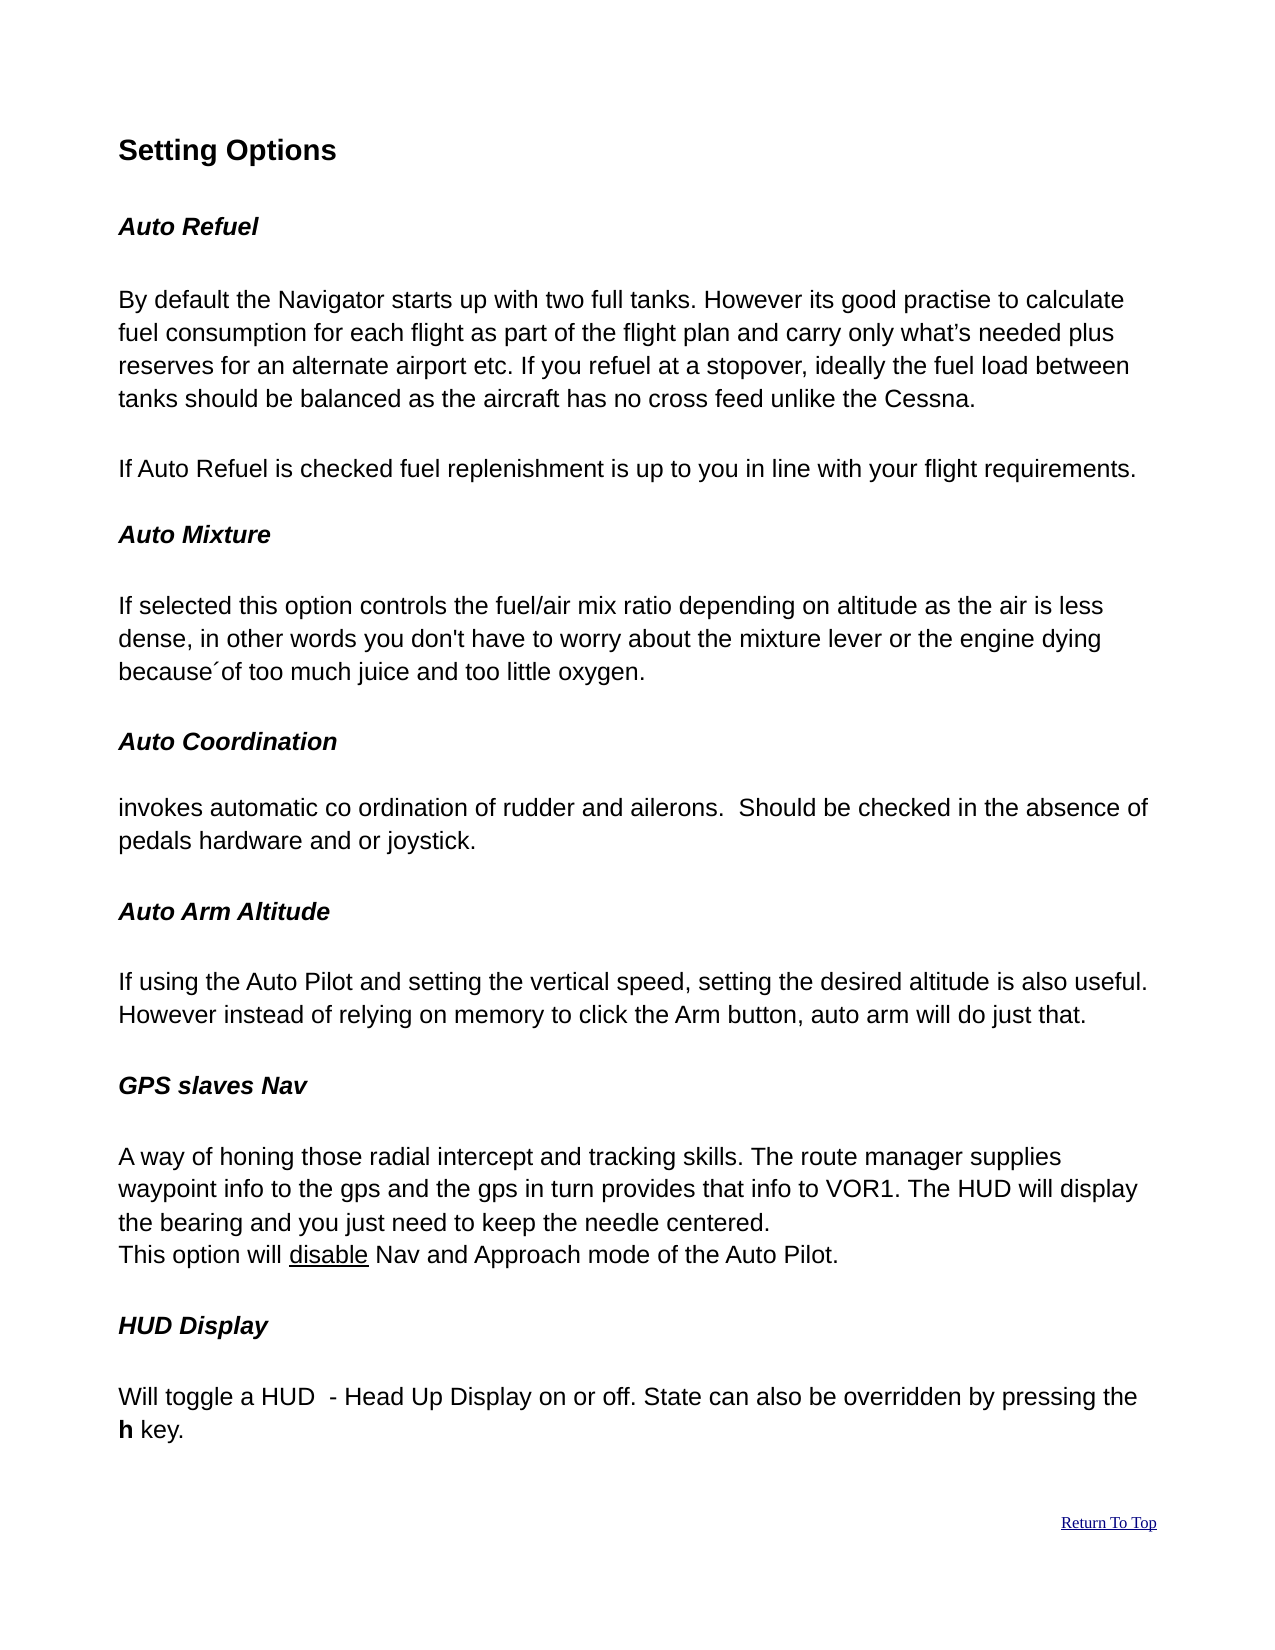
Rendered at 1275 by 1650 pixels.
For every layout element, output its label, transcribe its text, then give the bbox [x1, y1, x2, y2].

text HUD Display [118, 1311, 1157, 1340]
text A way of honing those radial intercept and tracking skills. The route manager supplies waypoint info to the gps and the gps in turn provides that info to VOR1. The HUD will display the bearing and you just need to keep the needle centered. This option will disable Nav and Approach mode of the Auto Pilot. [118, 1141, 1157, 1269]
text GPS slaves Nav [118, 1071, 1157, 1100]
subtitle Setting Options [118, 133, 1157, 166]
text If selected this option controls the fuel/air mix ratio depending on altitude as the air is less dense, in other words you don't have to worry about the mixture lever or the engine dying because´of too much juice and too little oxygen. [118, 591, 1157, 686]
text Auto Coordination invokes automatic co ordination of rudder and ailerons. Should be checked in the absence of pedals hardware and or joystick. [118, 727, 1157, 855]
text If Auto Refuel is checked fuel replenishment is up to you in line with your flight requirements. Auto Mixture [118, 454, 1157, 549]
text Auto Refuel [118, 179, 1157, 241]
text Will toggle a HUD - Head Up Display on or off. State can also be overridden by pressing the h key. [118, 1382, 1157, 1443]
text By default the Navigator starts up with two full tanks. However its good practise to calculate fuel consumption for each flight as part of the flight plan and carry only what’s needed plus reserves for an alternate airport etc. If you refuel at a stopover, ideally the fuel load between tanks should be balanced as the aircraft has no cross feed unlike the Cessna. [118, 284, 1157, 412]
text Auto Arm Altitude [118, 897, 1157, 926]
text If using the Auto Pilot and setting the vertical speed, setting the desired altitude is also useful. However instead of relying on memory to click the Arm button, auto arm will do just that. [118, 967, 1157, 1029]
